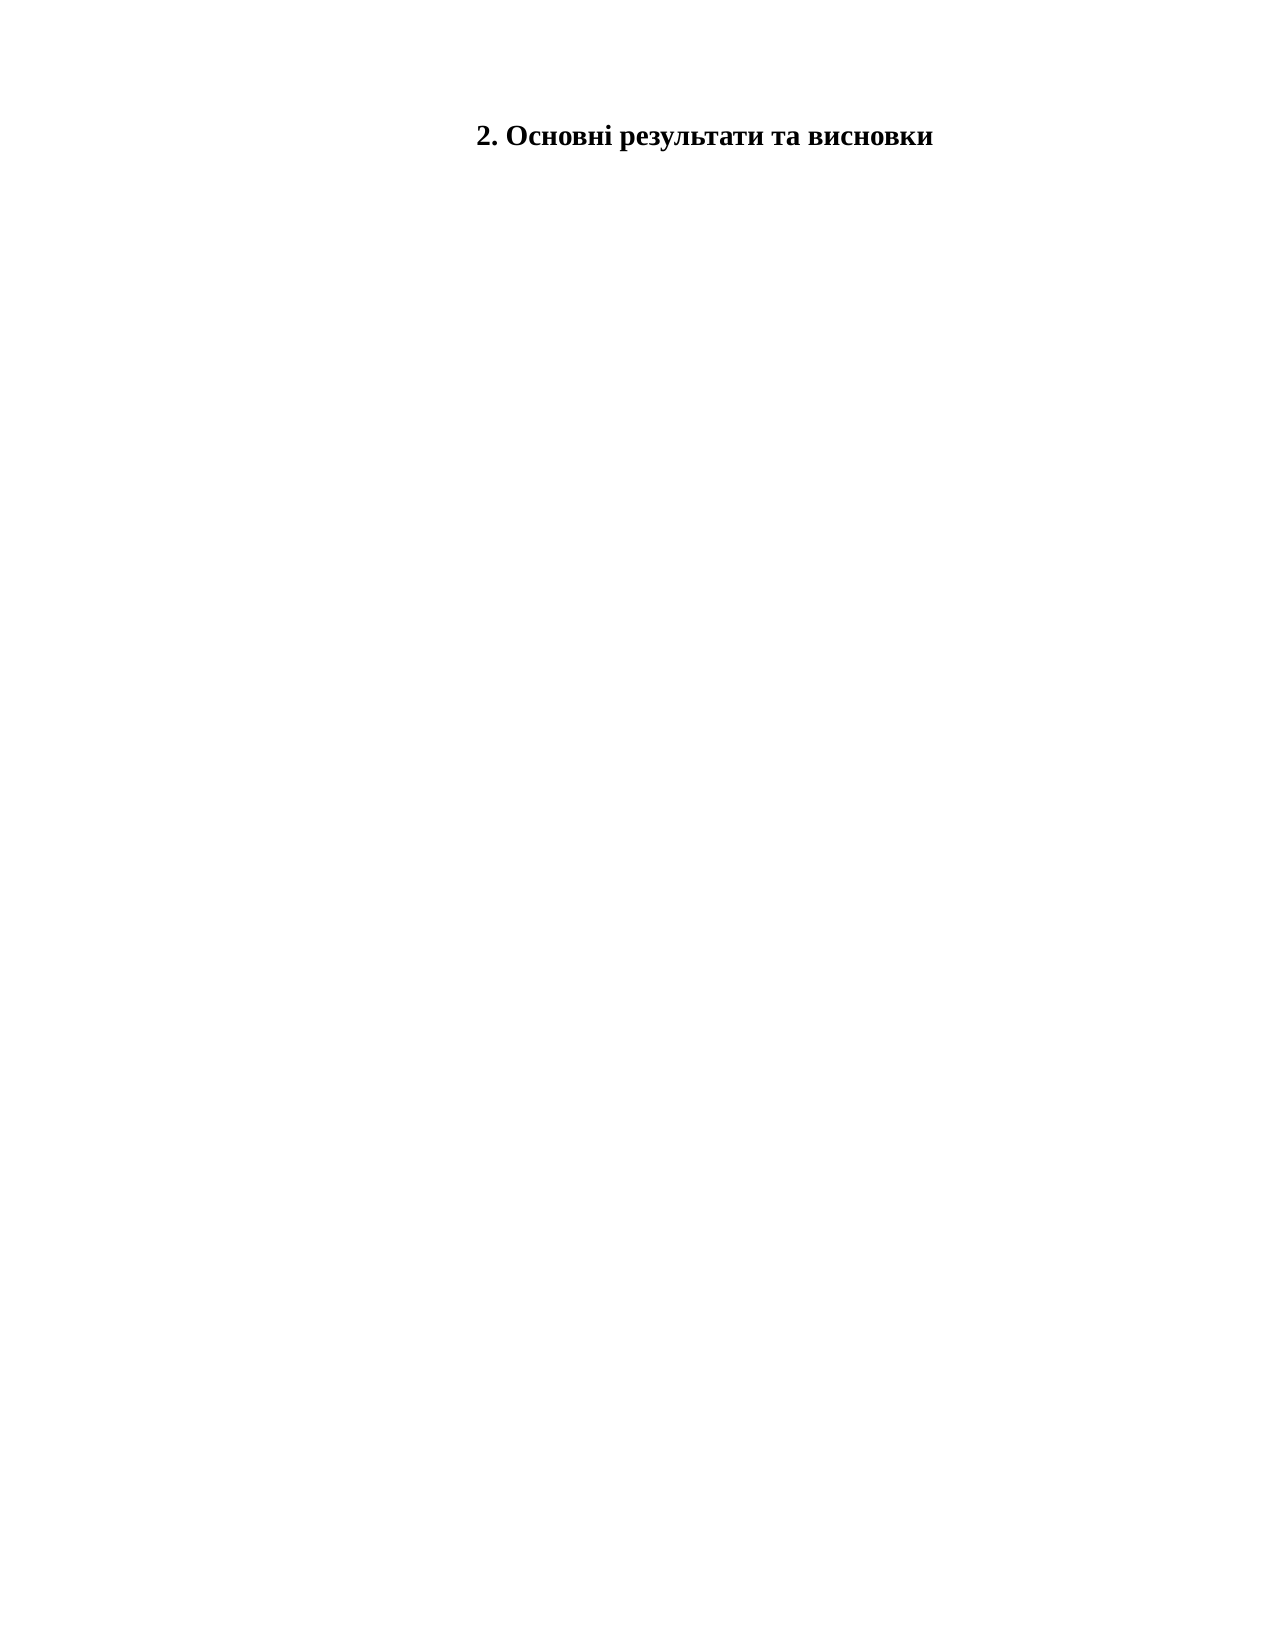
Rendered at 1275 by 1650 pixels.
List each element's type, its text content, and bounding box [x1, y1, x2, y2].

title 2. Основні результати та висновки [118, 118, 1216, 152]
